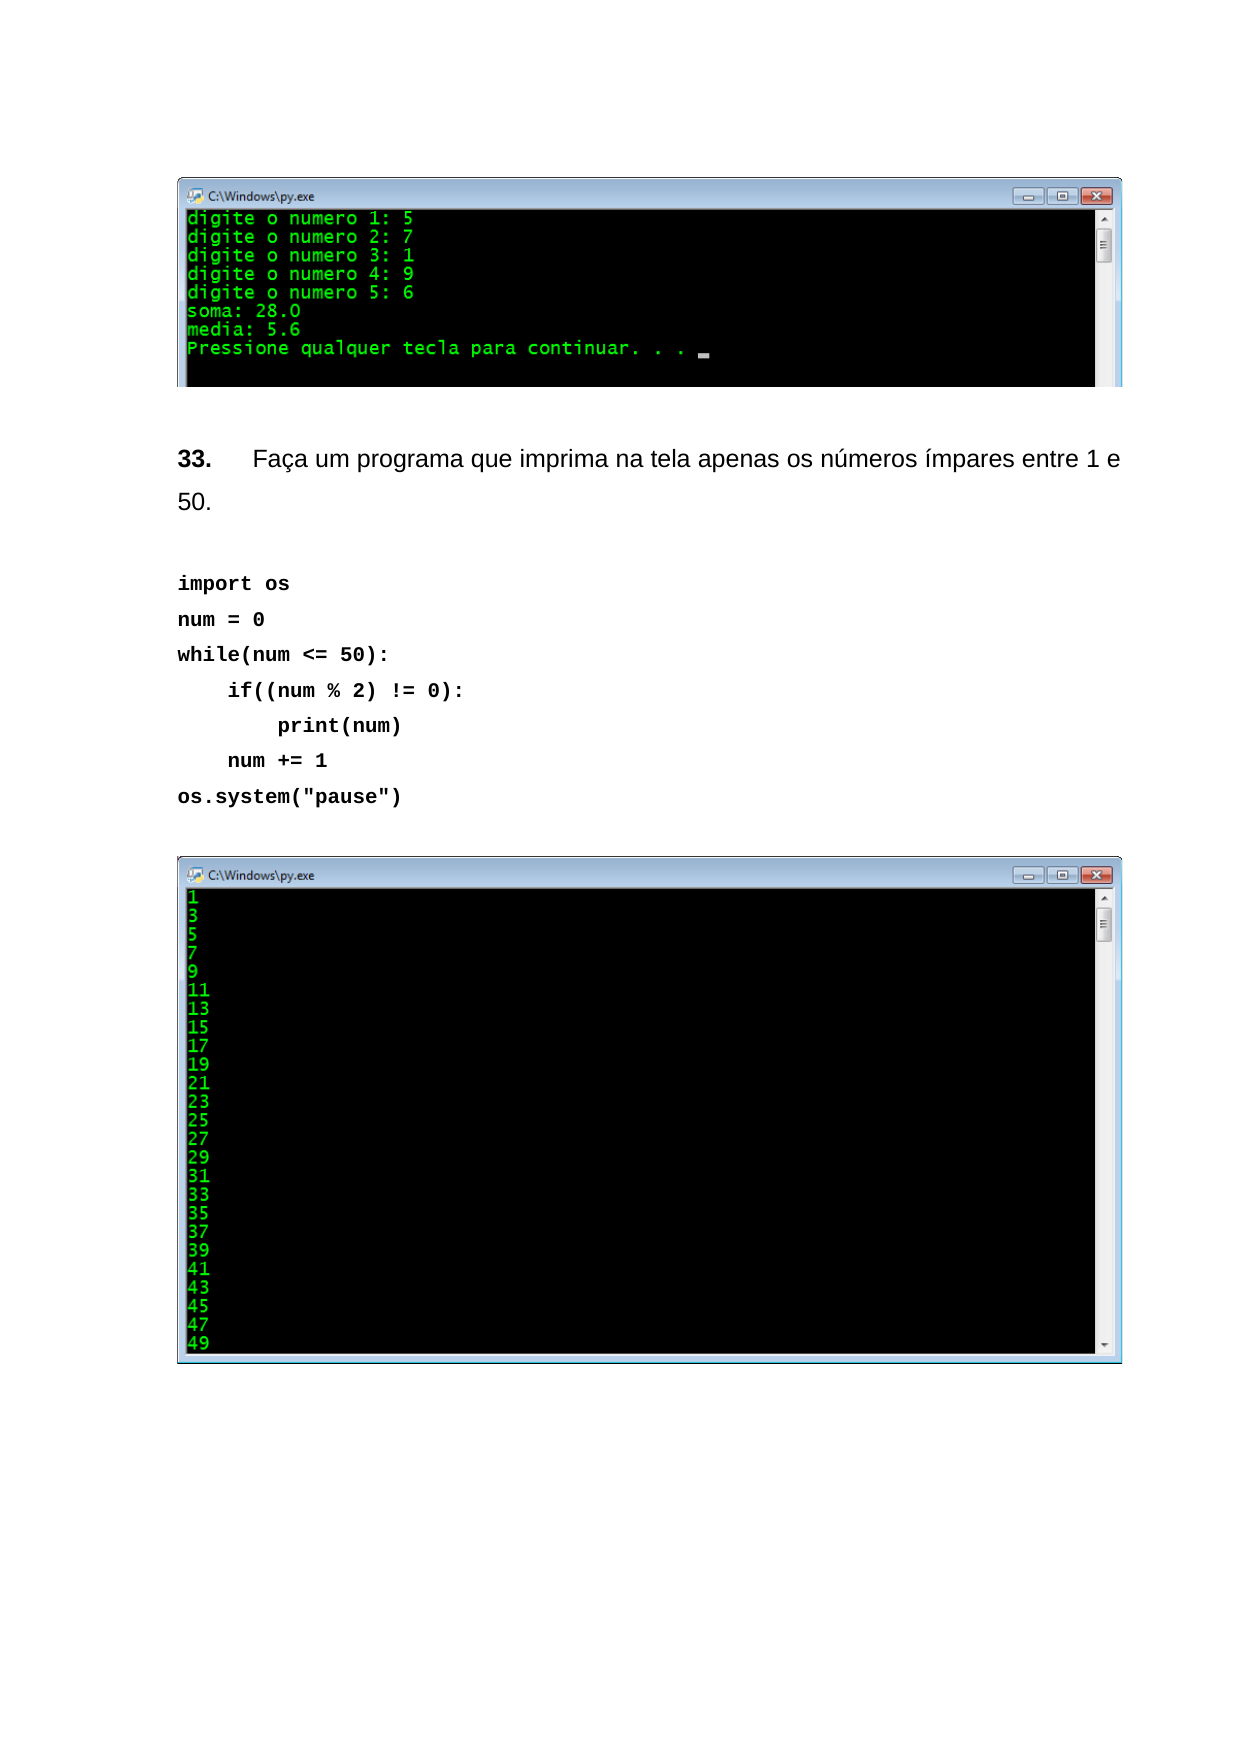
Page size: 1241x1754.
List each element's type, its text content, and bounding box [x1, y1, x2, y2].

text num += 1 [177, 751, 1122, 774]
text while(num <= 50): [177, 644, 1122, 668]
text os.system("pause") [177, 786, 1122, 809]
text if((num % 2) != 0): [177, 680, 1122, 703]
list Faça um programa que imprima na tela apenas os números ímpares entre 1 e 50. [177, 444, 1122, 516]
picture [177, 177, 1123, 387]
text print(num) [177, 715, 1122, 739]
text import os [177, 573, 1122, 597]
text num = 0 [177, 609, 1122, 632]
picture [177, 856, 1123, 1364]
